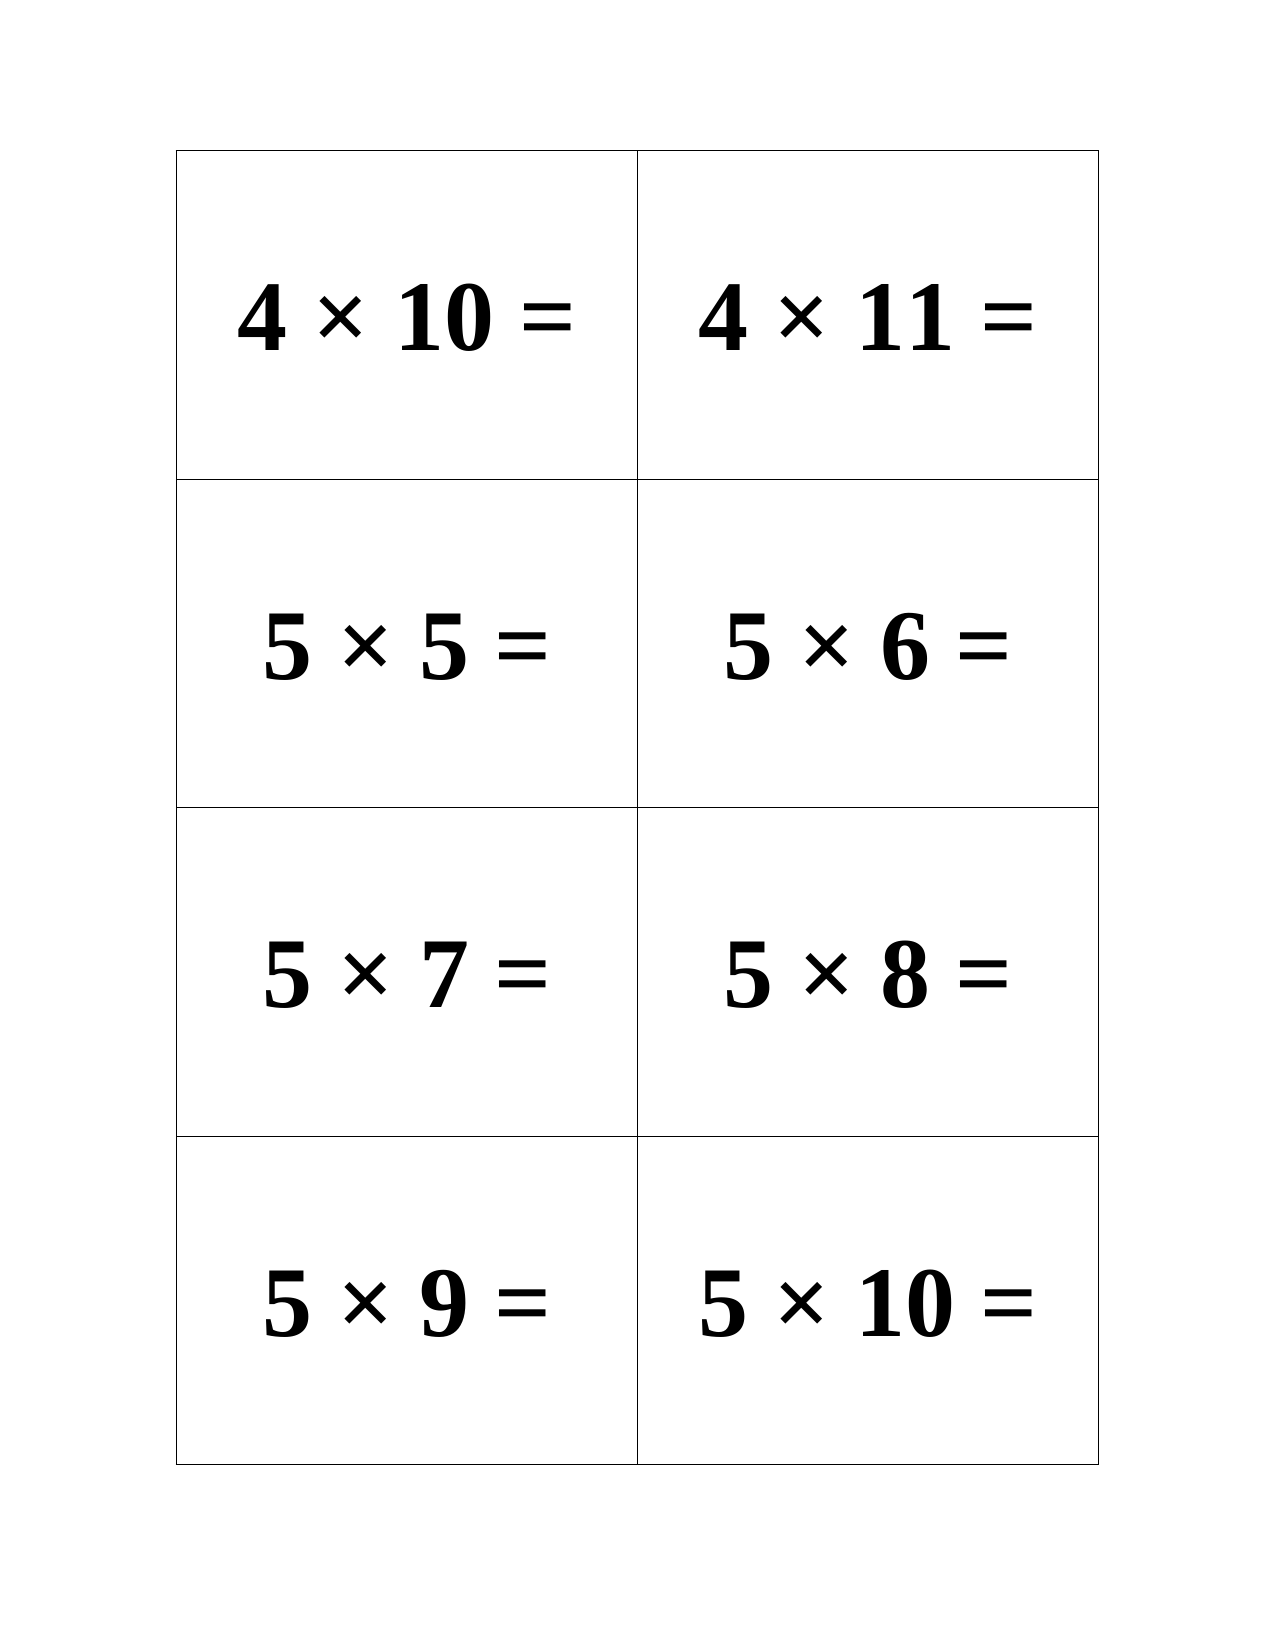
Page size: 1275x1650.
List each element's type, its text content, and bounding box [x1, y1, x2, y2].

table_cell 5 × 9 = [177, 1137, 637, 1464]
table_cell 4 × 10 = [177, 151, 637, 478]
table_cell 5 × 8 = [638, 808, 1098, 1136]
table_cell 5 × 6 = [638, 480, 1098, 807]
table_cell 5 × 7 = [177, 808, 637, 1136]
table_cell 5 × 5 = [177, 480, 637, 807]
table_cell 5 × 10 = [638, 1137, 1098, 1464]
table_cell 4 × 11 = [638, 151, 1098, 478]
